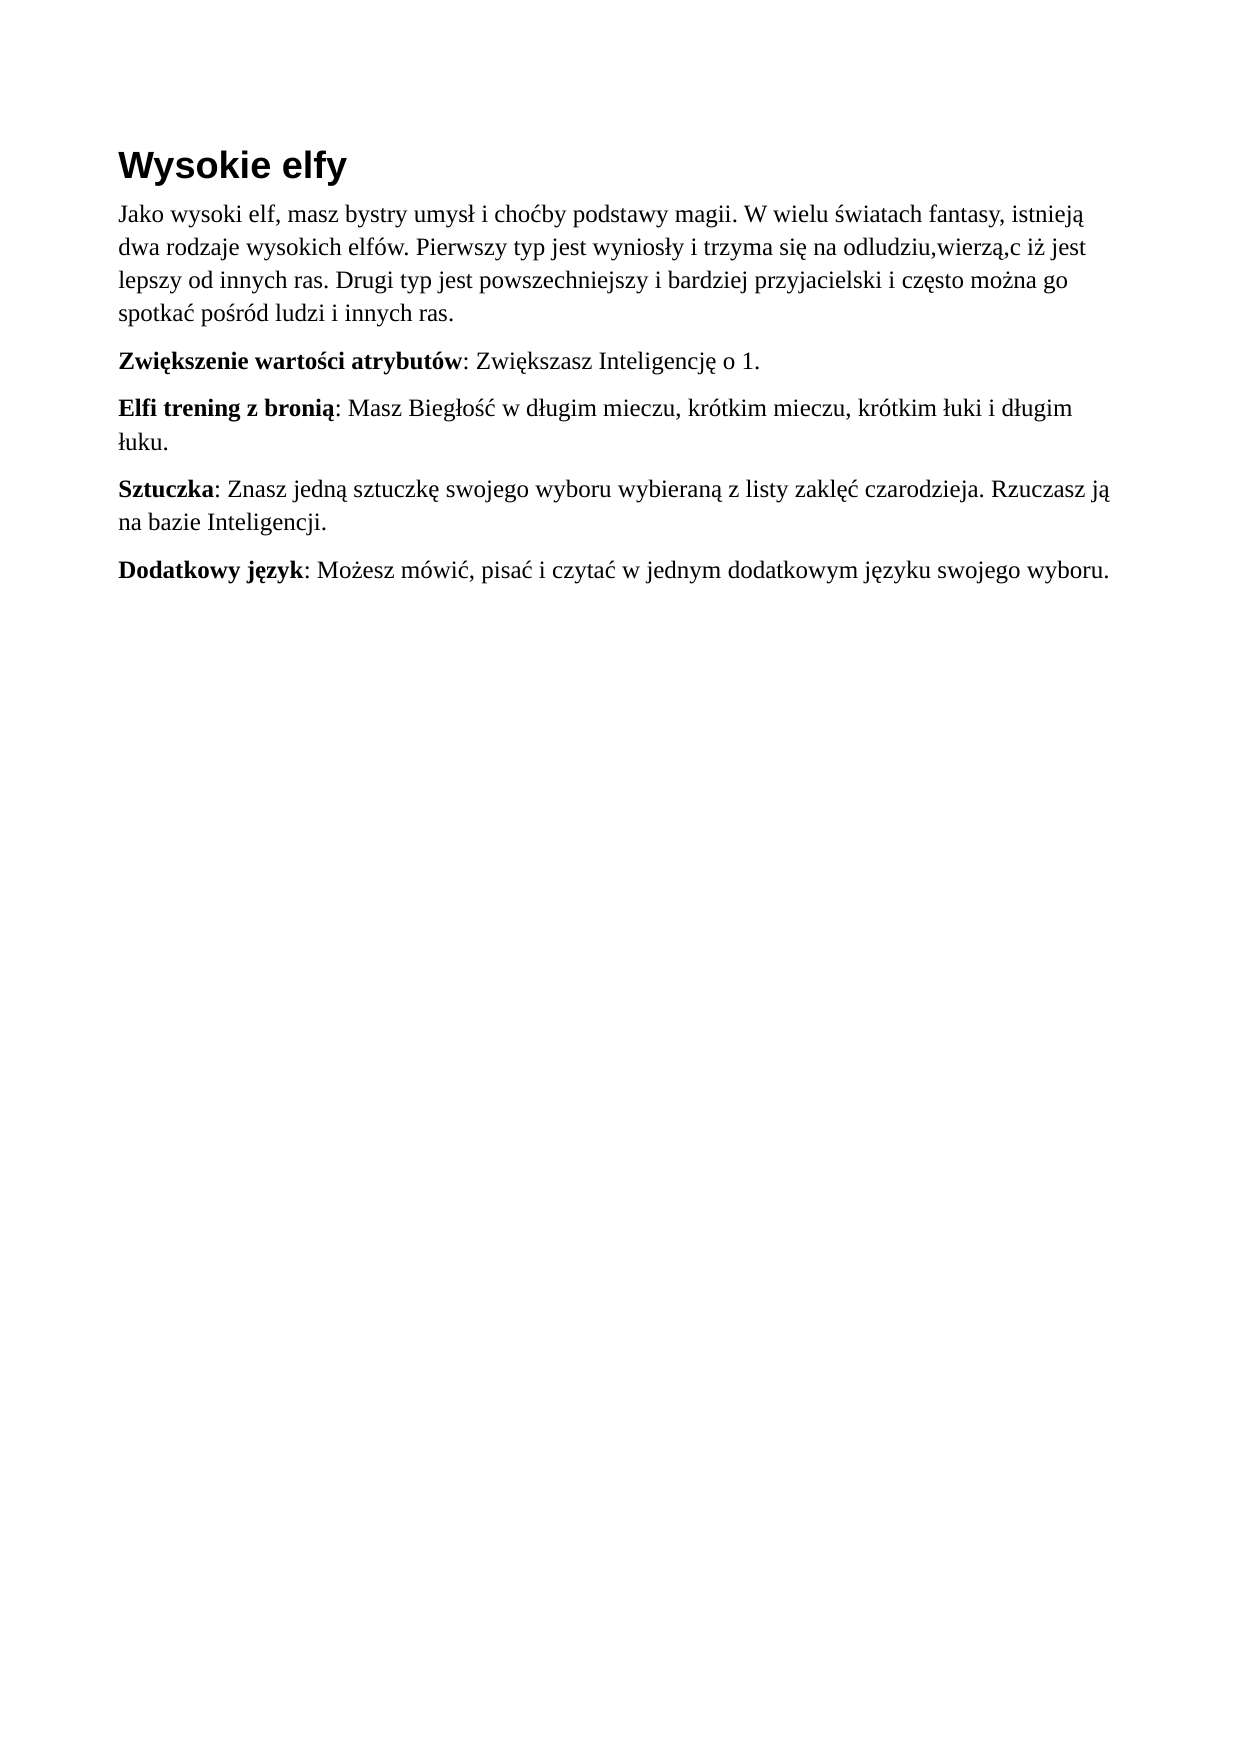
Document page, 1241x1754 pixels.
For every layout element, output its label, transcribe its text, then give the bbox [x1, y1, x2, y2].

text Zwiększenie wartości atrybutów: Zwiększasz Inteligencję o 1. [118, 346, 1122, 375]
subtitle Wysokie elfy [118, 143, 1122, 187]
text Elfi trening z bronią: Masz Biegłość w długim mieczu, krótkim mieczu, krótkim łuki i długim łuku. [118, 393, 1122, 455]
text Dodatkowy język: Możesz mówić, pisać i czytać w jednym dodatkowym języku swojego wyboru. [118, 555, 1122, 583]
text Sztuczka: Znasz jedną sztuczkę swojego wyboru wybieraną z listy zaklęć czarodzieja. Rzuczasz ją na bazie Inteligencji. [118, 474, 1122, 536]
text Jako wysoki elf, masz bystry umysł i choćby podstawy magii. W wielu światach fantasy, istnieją dwa rodzaje wysokich elfów. Pierwszy typ jest wyniosły i trzyma się na odludziu,wierzą,c iż jest lepszy od innych ras. Drugi typ jest powszechniejszy i bardziej przyjacielski i często można go spotkać pośród ludzi i innych ras. [118, 199, 1122, 327]
